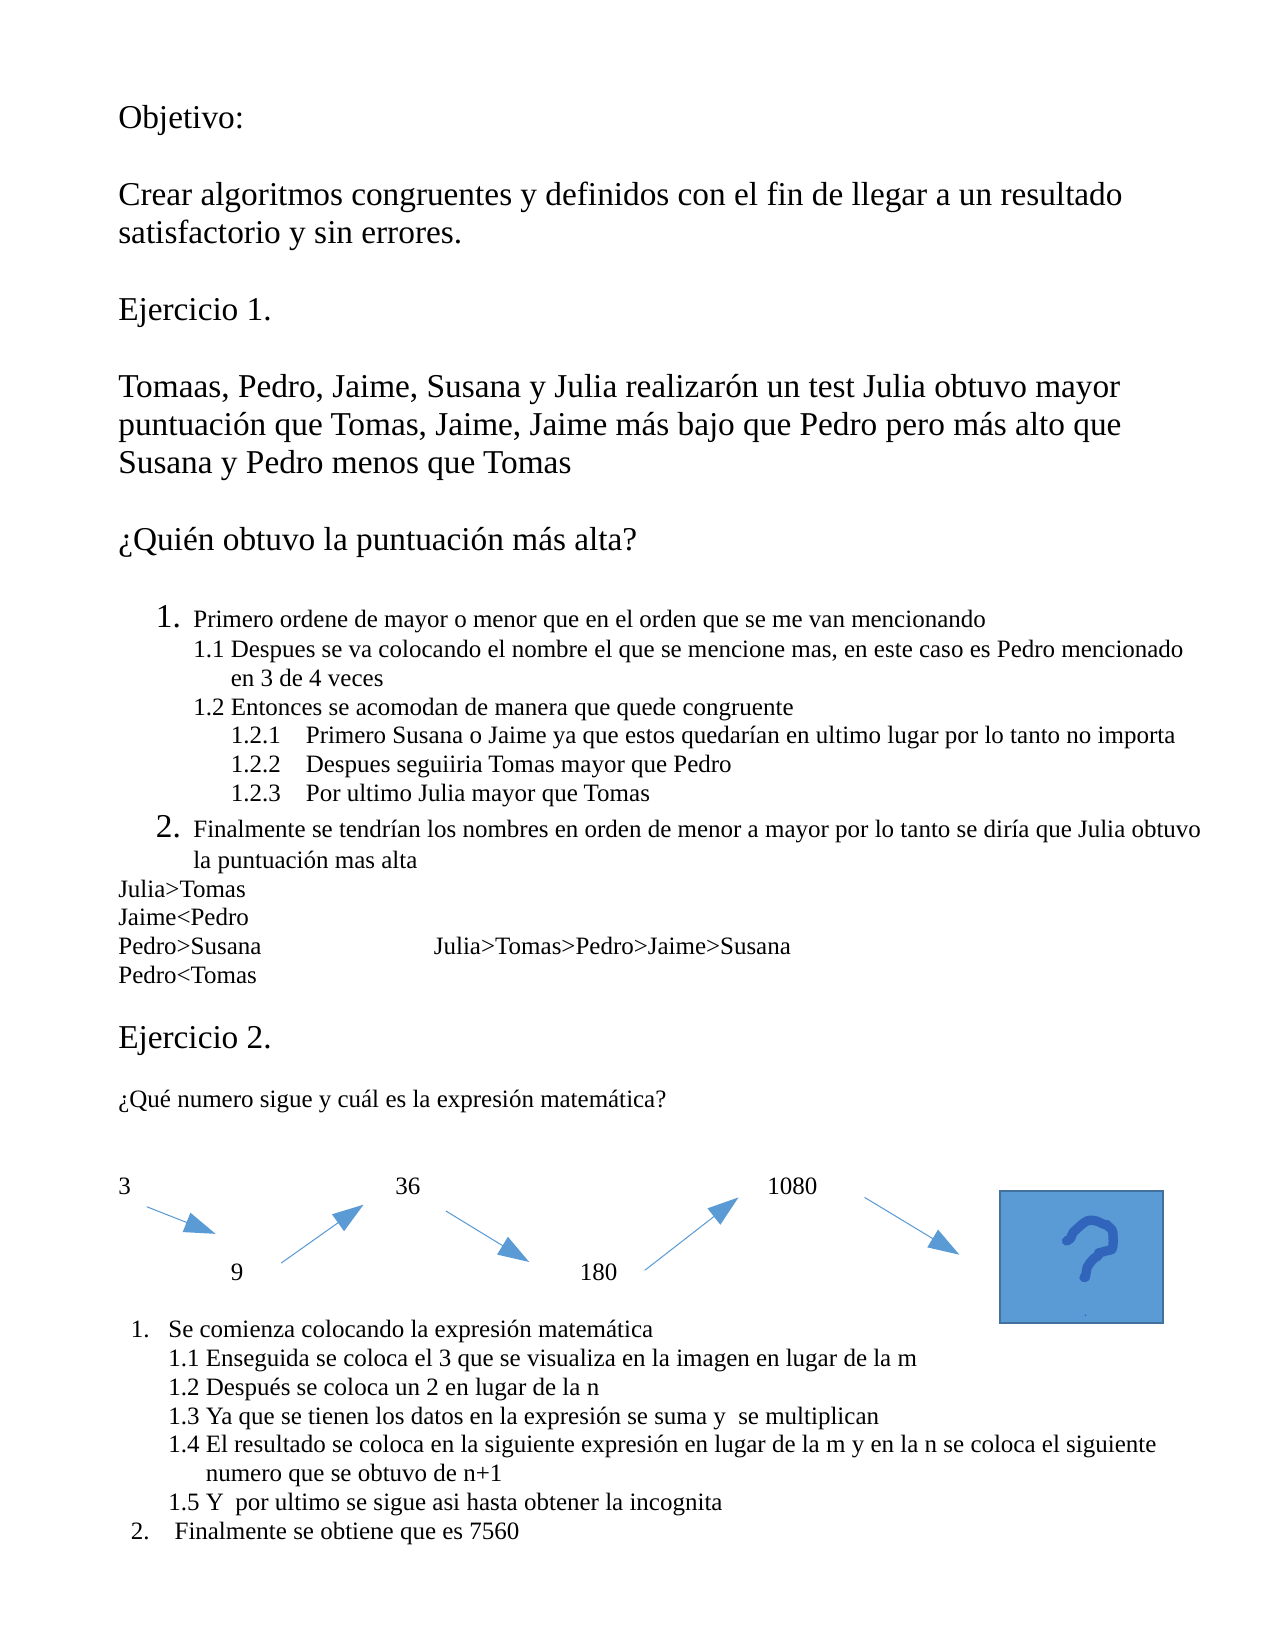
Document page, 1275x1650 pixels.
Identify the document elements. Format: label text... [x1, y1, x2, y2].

text Tomaas, Pedro, Jaime, Susana y Julia realizarón un test Julia obtuvo mayor puntuación que Tomas, Jaime, Jaime más bajo que Pedro pero más alto que Susana y Pedro menos que Tomas [118, 366, 1205, 481]
list Despues se va colocando el nombre el que se mencione mas, en este caso es Pedro mencionado en 3 de 4 veces [193, 634, 1205, 692]
list [1164, 1257, 1205, 1286]
text Pedro>Susana Julia>Tomas>Pedro>Jaime>Susana [118, 931, 1205, 960]
list Primero Susana o Jaime ya que estos quedarían en ultimo lugar por lo tanto no importa [231, 720, 1205, 749]
text Jaime<Pedro [118, 902, 1205, 931]
list Después se coloca un 2 en lugar de la n [168, 1372, 1205, 1401]
list Finalmente se obtiene que es 7560 [131, 1516, 1205, 1544]
list Enseguida se coloca el 3 que se visualiza en la imagen en lugar de la m [168, 1343, 1205, 1372]
list El resultado se coloca en la siguiente expresión en lugar de la m y en la n se coloca el siguiente numero que se obtuvo de n+1 [168, 1429, 1205, 1487]
text Ejercicio 1. [118, 289, 1205, 327]
list Se comienza colocando la expresión matemática [131, 1314, 1205, 1343]
text 3 36 1080 [118, 1171, 1205, 1199]
list Ya que se tienen los datos en la expresión se suma y se multiplican [168, 1401, 1205, 1429]
text Pedro<Tomas [118, 960, 1205, 989]
text ¿Quién obtuvo la puntuación más alta? [118, 519, 1205, 557]
text Objetivo: [118, 97, 1205, 136]
list 9 180 [231, 1257, 999, 1286]
list Por ultimo Julia mayor que Tomas [231, 778, 1205, 807]
text ¿Qué numero sigue y cuál es la expresión matemática? [118, 1084, 1205, 1113]
text Ejercicio 2. [118, 1017, 1205, 1056]
list Finalmente se tendrían los nombres en orden de menor a mayor por lo tanto se diría que Julia obtuvo la puntuación mas alta [156, 807, 1205, 874]
text Julia>Tomas [118, 874, 1205, 902]
list Entonces se acomodan de manera que quede congruente [193, 692, 1205, 720]
text Crear algoritmos congruentes y definidos con el fin de llegar a un resultado satisfactorio y sin errores. [118, 174, 1205, 251]
list Y por ultimo se sigue asi hasta obtener la incognita [168, 1487, 1205, 1516]
list Despues seguiiria Tomas mayor que Pedro [231, 749, 1205, 778]
list Primero ordene de mayor o menor que en el orden que se me van mencionando [156, 596, 1205, 634]
